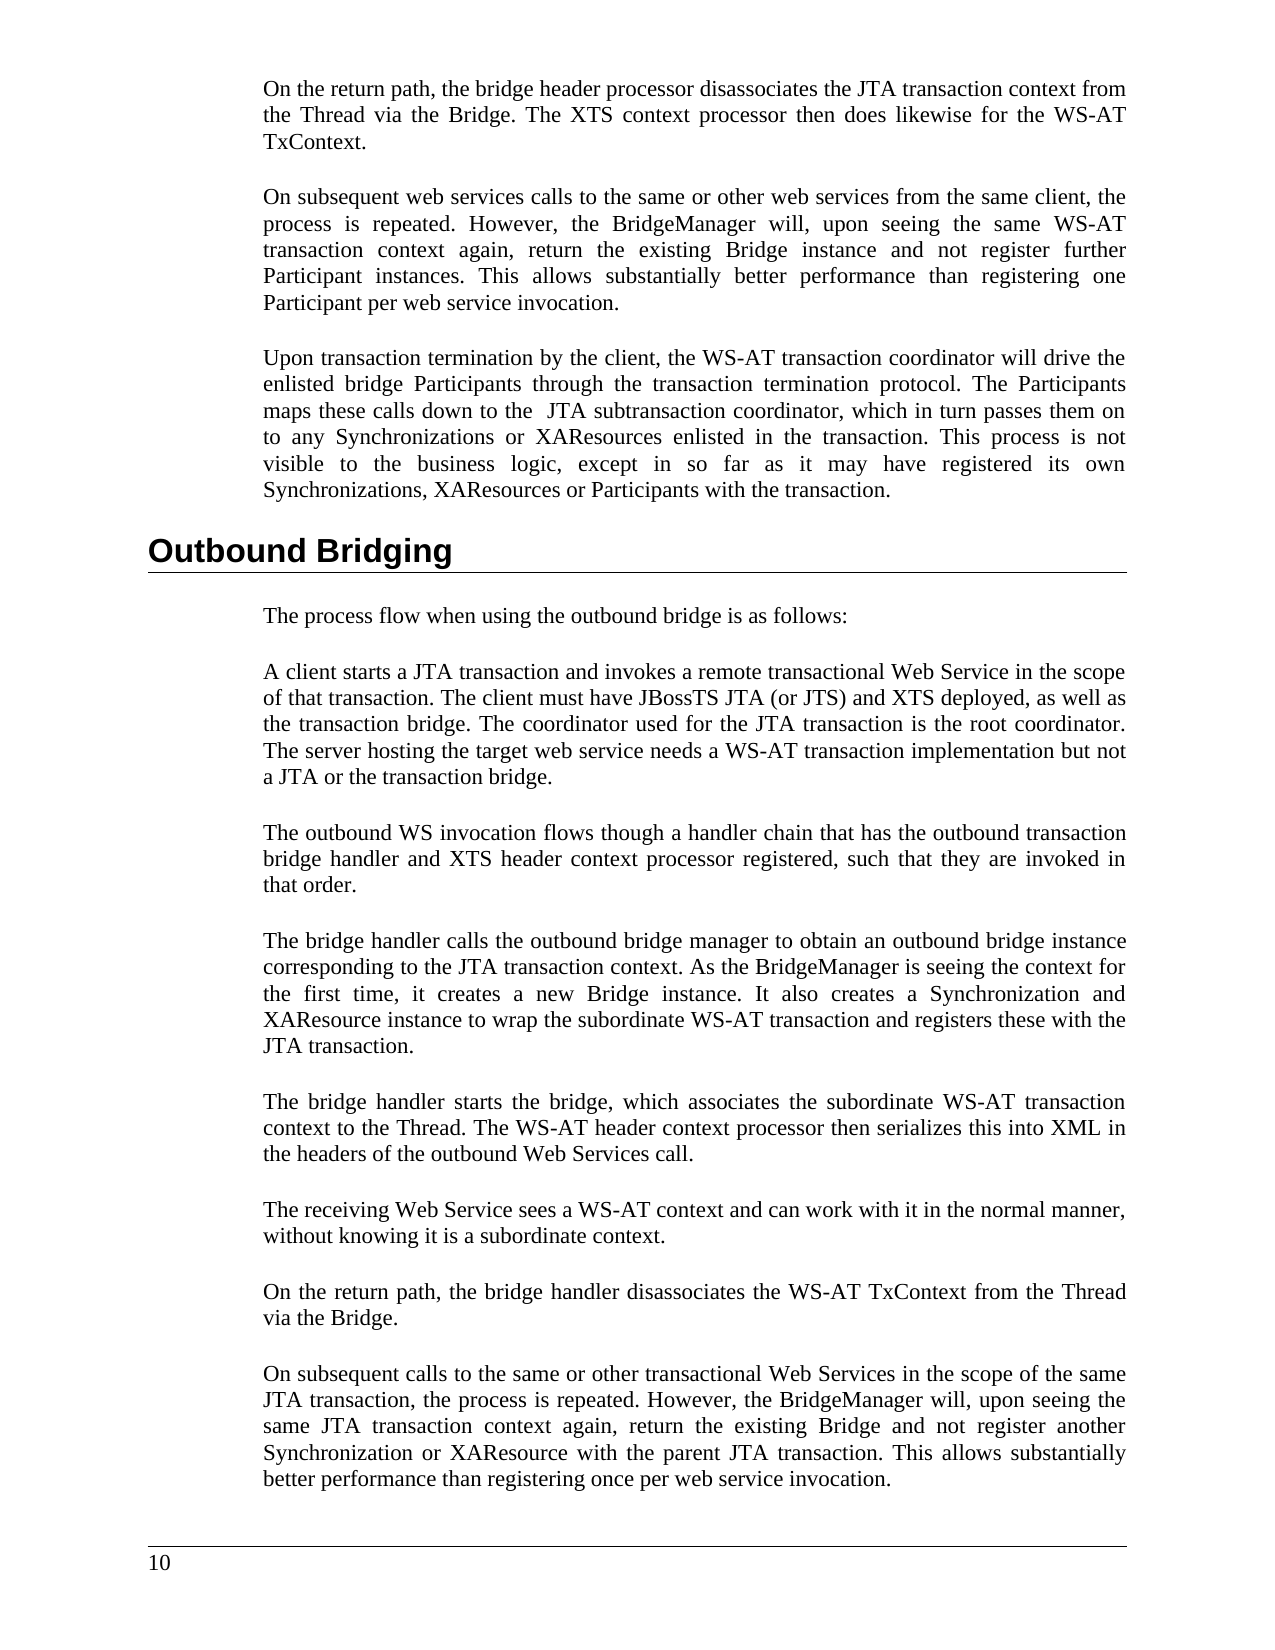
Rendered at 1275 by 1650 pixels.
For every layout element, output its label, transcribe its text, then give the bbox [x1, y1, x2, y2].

text The bridge handler starts the bridge, which associates the subordinate WS-AT transaction context to the Thread. The WS-AT header context processor then serializes this into XML in the headers of the outbound Web Services call. [263, 1088, 1127, 1167]
text Upon transaction termination by the client, the WS-AT transaction coordinator will drive the enlisted bridge Participants through the transaction termination protocol. The Participants maps these calls down to the JTA subtransaction coordinator, which in turn passes them on to any Synchronizations or XAResources enlisted in the transaction. This process is not visible to the business logic, except in so far as it may have registered its own Synchronizations, XAResources or Participants with the transaction. [263, 344, 1127, 502]
text The process flow when using the outbound bridge is as follows: [263, 602, 1127, 628]
text On subsequent calls to the same or other transactional Web Services in the scope of the same JTA transaction, the process is repeated. However, the BridgeManager will, upon seeing the same JTA transaction context again, return the existing Bridge and not register another Synchronization or XAResource with the parent JTA transaction. This allows substantially better performance than registering once per web service invocation. [263, 1360, 1127, 1492]
text The outbound WS invocation flows though a handler chain that has the outbound transaction bridge handler and XTS header context processor registered, such that they are invoked in that order. [263, 819, 1127, 898]
text On subsequent web services calls to the same or other web services from the same client, the process is repeated. However, the BridgeManager will, upon seeing the same WS-AT transaction context again, return the existing Bridge instance and not register further Participant instances. This allows substantially better performance than registering one Participant per web service invocation. [263, 183, 1127, 315]
text The receiving Web Service sees a WS-AT context and can work with it in the normal manner, without knowing it is a subordinate context. [263, 1196, 1127, 1249]
text A client starts a JTA transaction and invokes a remote transactional Web Service in the scope of that transaction. The client must have JBossTS JTA (or JTS) and XTS deployed, as well as the transaction bridge. The coordinator used for the JTA transaction is the root coordinator. The server hosting the target web service needs a WS-AT transaction implementation but not a JTA or the transaction bridge. [263, 658, 1127, 789]
text On the return path, the bridge header processor disassociates the JTA transaction context from the Thread via the Bridge. The XTS context processor then does likewise for the WS-AT TxContext. [263, 75, 1127, 154]
text On the return path, the bridge handler disassociates the WS-AT TxContext from the Thread via the Bridge. [263, 1278, 1127, 1331]
text The bridge handler calls the outbound bridge manager to obtain an outbound bridge instance corresponding to the JTA transaction context. As the BridgeManager is seeing the context for the first time, it creates a new Bridge instance. It also creates a Synchronization and XAResource instance to wrap the subordinate WS-AT transaction and registers these with the JTA transaction. [263, 927, 1127, 1059]
subtitle Outbound Bridging [148, 531, 1127, 572]
